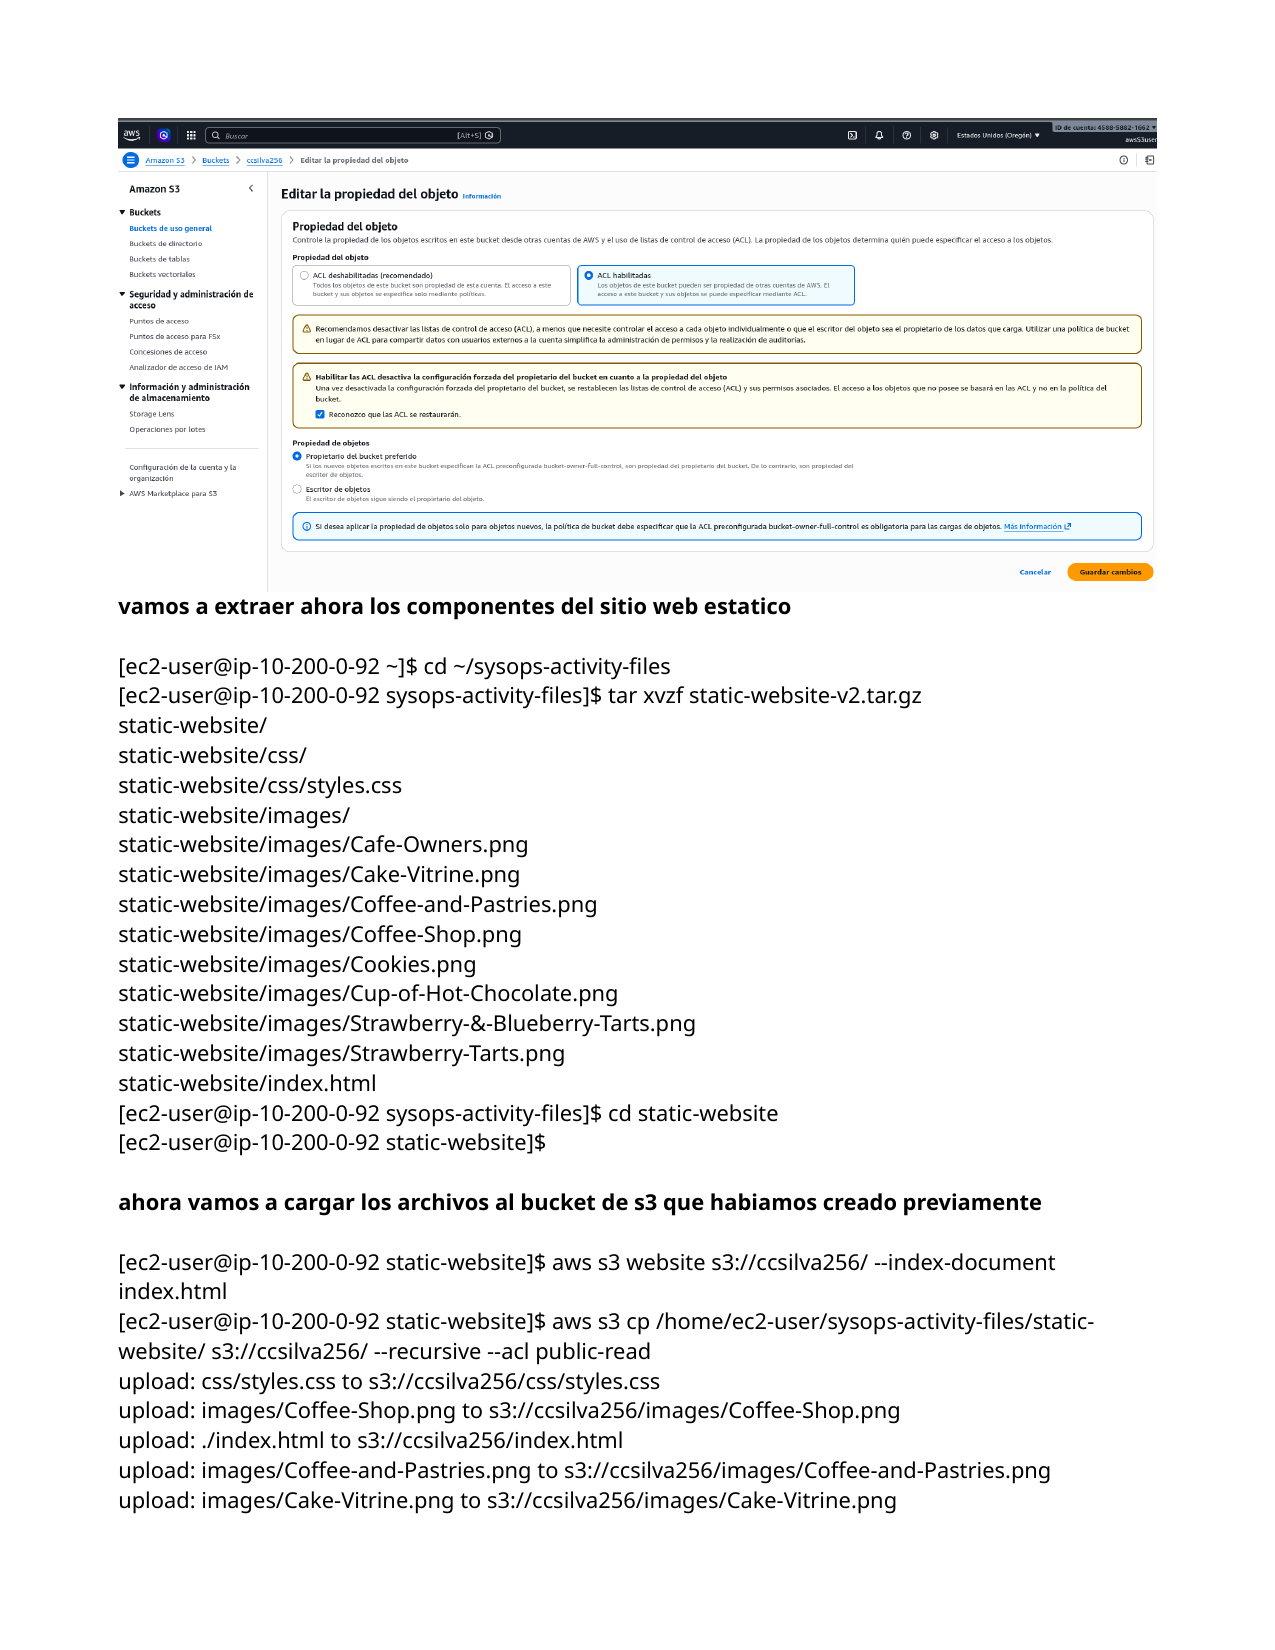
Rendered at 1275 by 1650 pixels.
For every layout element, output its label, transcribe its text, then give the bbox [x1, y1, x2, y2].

text static-website/images/Coffee-and-Pastries.png [118, 889, 1157, 919]
text [ec2-user@ip-10-200-0-92 sysops-activity-files]$ cd static-website [118, 1098, 1157, 1127]
text static-website/images/ [118, 800, 1157, 829]
text upload: images/Coffee-Shop.png to s3://ccsilva256/images/Coffee-Shop.png [118, 1396, 1157, 1425]
text static-website/ [118, 710, 1157, 740]
text [ec2-user@ip-10-200-0-92 ~]$ cd ~/sysops-activity-files [118, 651, 1157, 681]
text static-website/images/Cake-Vitrine.png [118, 859, 1157, 889]
text [ec2-user@ip-10-200-0-92 static-website]$ aws s3 website s3://ccsilva256/ --index-document index.html [118, 1247, 1157, 1306]
text static-website/css/styles.css [118, 770, 1157, 800]
text static-website/images/Strawberry-Tarts.png [118, 1038, 1157, 1068]
picture [118, 118, 1157, 592]
text [ec2-user@ip-10-200-0-92 sysops-activity-files]$ tar xvzf static-website-v2.tar.gz [118, 681, 1157, 710]
text static-website/images/Cafe-Owners.png [118, 829, 1157, 859]
text upload: images/Coffee-and-Pastries.png to s3://ccsilva256/images/Coffee-and-Pastries.png [118, 1455, 1157, 1485]
text static-website/images/Strawberry-&-Blueberry-Tarts.png [118, 1008, 1157, 1038]
text upload: css/styles.css to s3://ccsilva256/css/styles.css [118, 1366, 1157, 1396]
text vamos a extraer ahora los componentes del sitio web estatico [118, 592, 1157, 621]
text [ec2-user@ip-10-200-0-92 static-website]$ [118, 1127, 1157, 1157]
text static-website/images/Cup-of-Hot-Chocolate.png [118, 978, 1157, 1008]
text upload: images/Cake-Vitrine.png to s3://ccsilva256/images/Cake-Vitrine.png [118, 1485, 1157, 1515]
text ahora vamos a cargar los archivos al bucket de s3 que habiamos creado previamente [118, 1187, 1157, 1217]
text static-website/index.html [118, 1068, 1157, 1098]
text static-website/images/Coffee-Shop.png [118, 919, 1157, 949]
text [ec2-user@ip-10-200-0-92 static-website]$ aws s3 cp /home/ec2-user/sysops-activity-files/static-website/ s3://ccsilva256/ --recursive --acl public-read [118, 1306, 1157, 1366]
text static-website/css/ [118, 740, 1157, 770]
text upload: ./index.html to s3://ccsilva256/index.html [118, 1425, 1157, 1455]
text static-website/images/Cookies.png [118, 949, 1157, 978]
